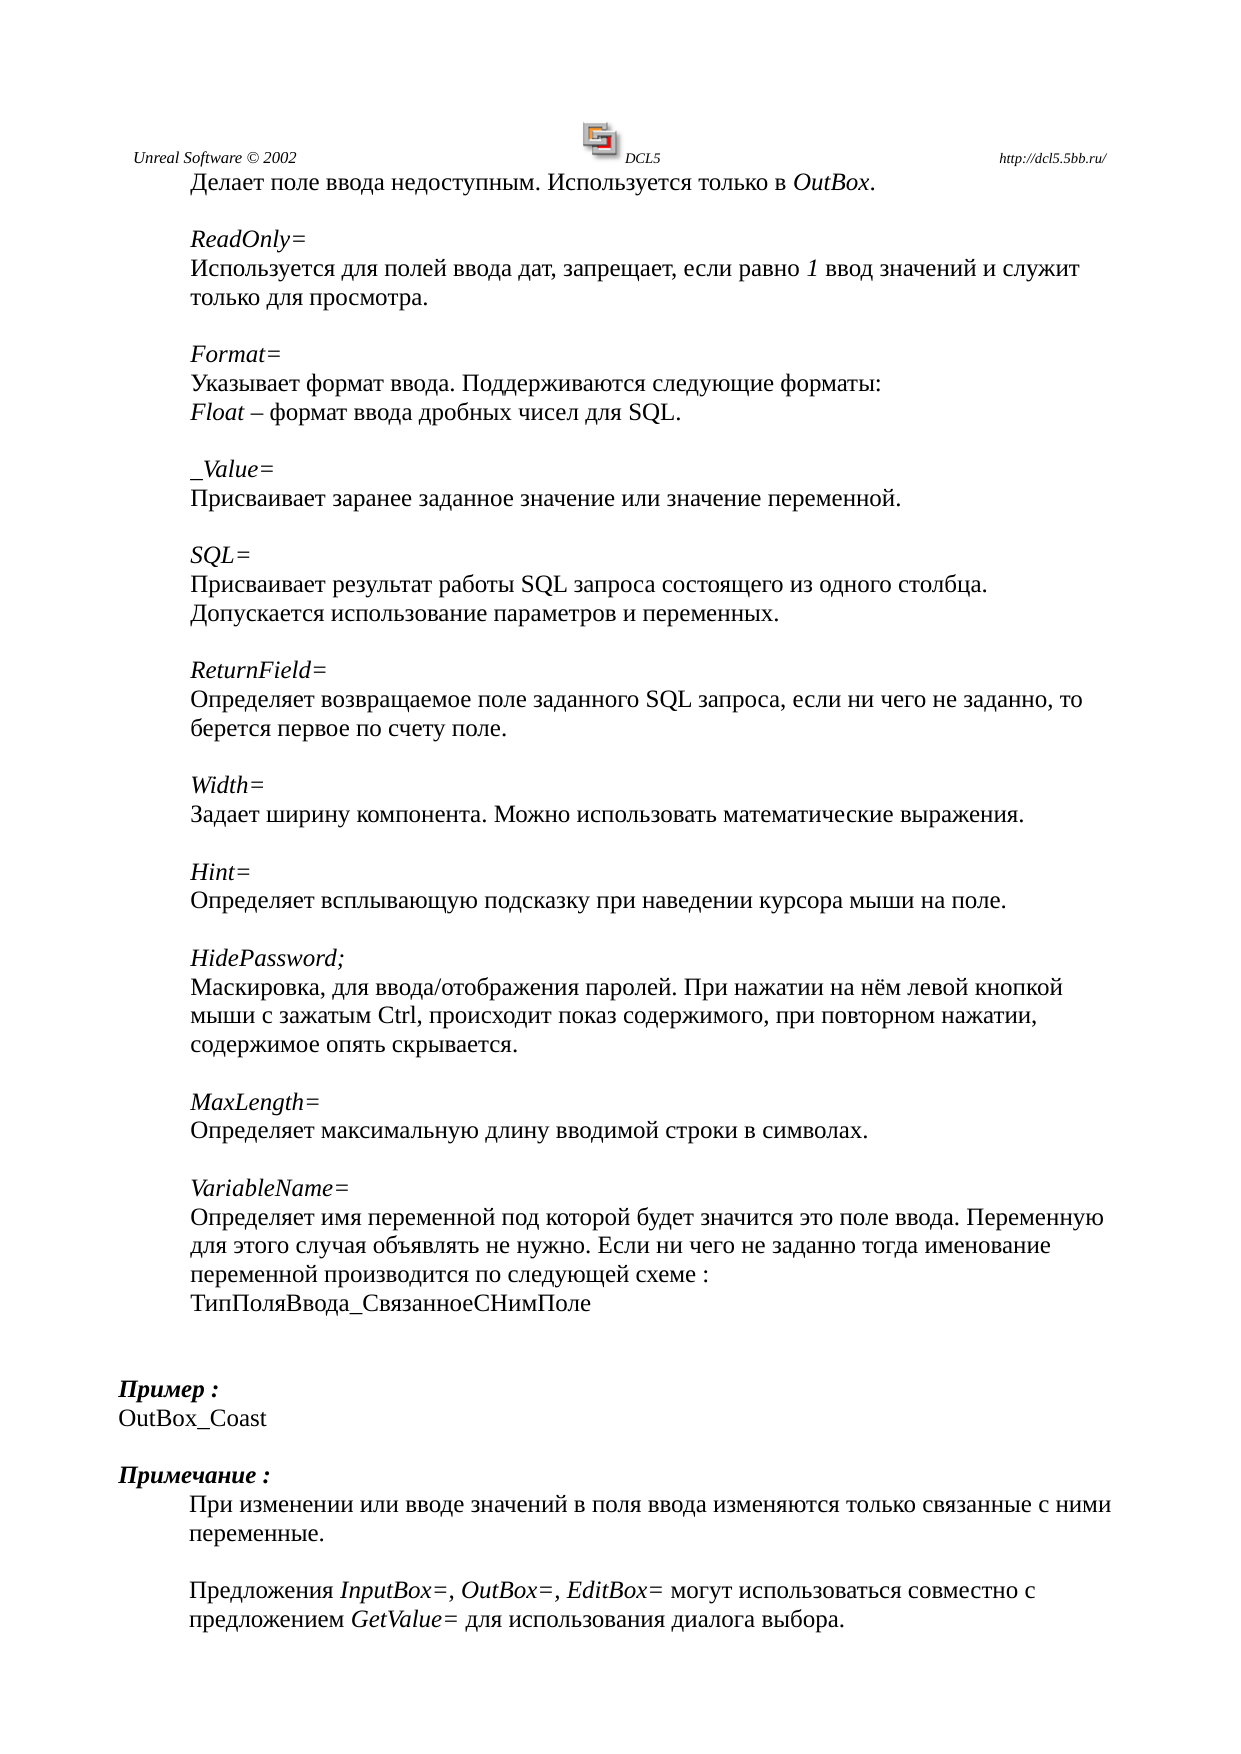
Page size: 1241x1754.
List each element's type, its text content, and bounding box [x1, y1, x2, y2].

text Hint= [190, 857, 1122, 885]
text Предложения InputBox=, OutBox=, EditBox= могут использоваться совместно с предложением GetValue= для использования диалога выбора. [189, 1575, 1122, 1633]
text OutBox_Coast [118, 1403, 1122, 1432]
text Пример : [118, 1374, 1122, 1403]
text SQL= [190, 540, 1122, 569]
text Задает ширину компонента. Можно использовать математические выражения. [190, 799, 1122, 828]
text Определяет имя переменной под которой будет значится это поле ввода. Переменную для этого случая объявлять не нужно. Если ни чего не заданно тогда именование переменной производится по следующей схеме : [190, 1202, 1122, 1288]
text Format= [190, 339, 1122, 368]
text Присваивает результат работы SQL запроса состоящего из одного столбца. Допускается использование параметров и переменных. [190, 569, 1122, 627]
text При изменении или вводе значений в поля ввода изменяются только связанные с ними переменные. [189, 1489, 1122, 1547]
text ТипПоляВвода_СвязанноеСНимПоле [190, 1288, 1122, 1317]
text Примечание : [118, 1460, 1122, 1489]
text Определяет максимальную длину вводимой строки в символах. [190, 1115, 1122, 1144]
text ReadOnly= [190, 224, 1122, 253]
text _Value= [190, 454, 1122, 483]
text Определяет всплывающую подсказку при наведении курсора мыши на поле. [190, 885, 1122, 914]
text Указывает формат ввода. Поддерживаются следующие форматы: [190, 368, 1122, 397]
text Определяет возвращаемое поле заданного SQL запроса, если ни чего не заданно, то берется первое по счету поле. [190, 684, 1122, 742]
text Присваивает заранее заданное значение или значение переменной. [190, 483, 1122, 512]
text Используется для полей ввода дат, запрещает, если равно 1 ввод значений и служит только для просмотра. [190, 253, 1122, 310]
text ReturnField= [190, 655, 1122, 684]
text VariableName= [190, 1173, 1122, 1202]
text Маскировка, для ввода/отображения паролей. При нажатии на нём левой кнопкой мыши с зажатым Ctrl, происходит показ содержимого, при повторном нажатии, содержимое опять скрывается. [190, 972, 1122, 1058]
picture [579, 118, 625, 164]
text HidePassword; [190, 943, 1122, 972]
text Делает поле ввода недоступным. Используется только в OutBox. [190, 167, 1122, 195]
text Width= [190, 770, 1122, 799]
text Float – формат ввода дробных чисел для SQL. [190, 397, 1122, 425]
text MaxLength= [190, 1087, 1122, 1115]
